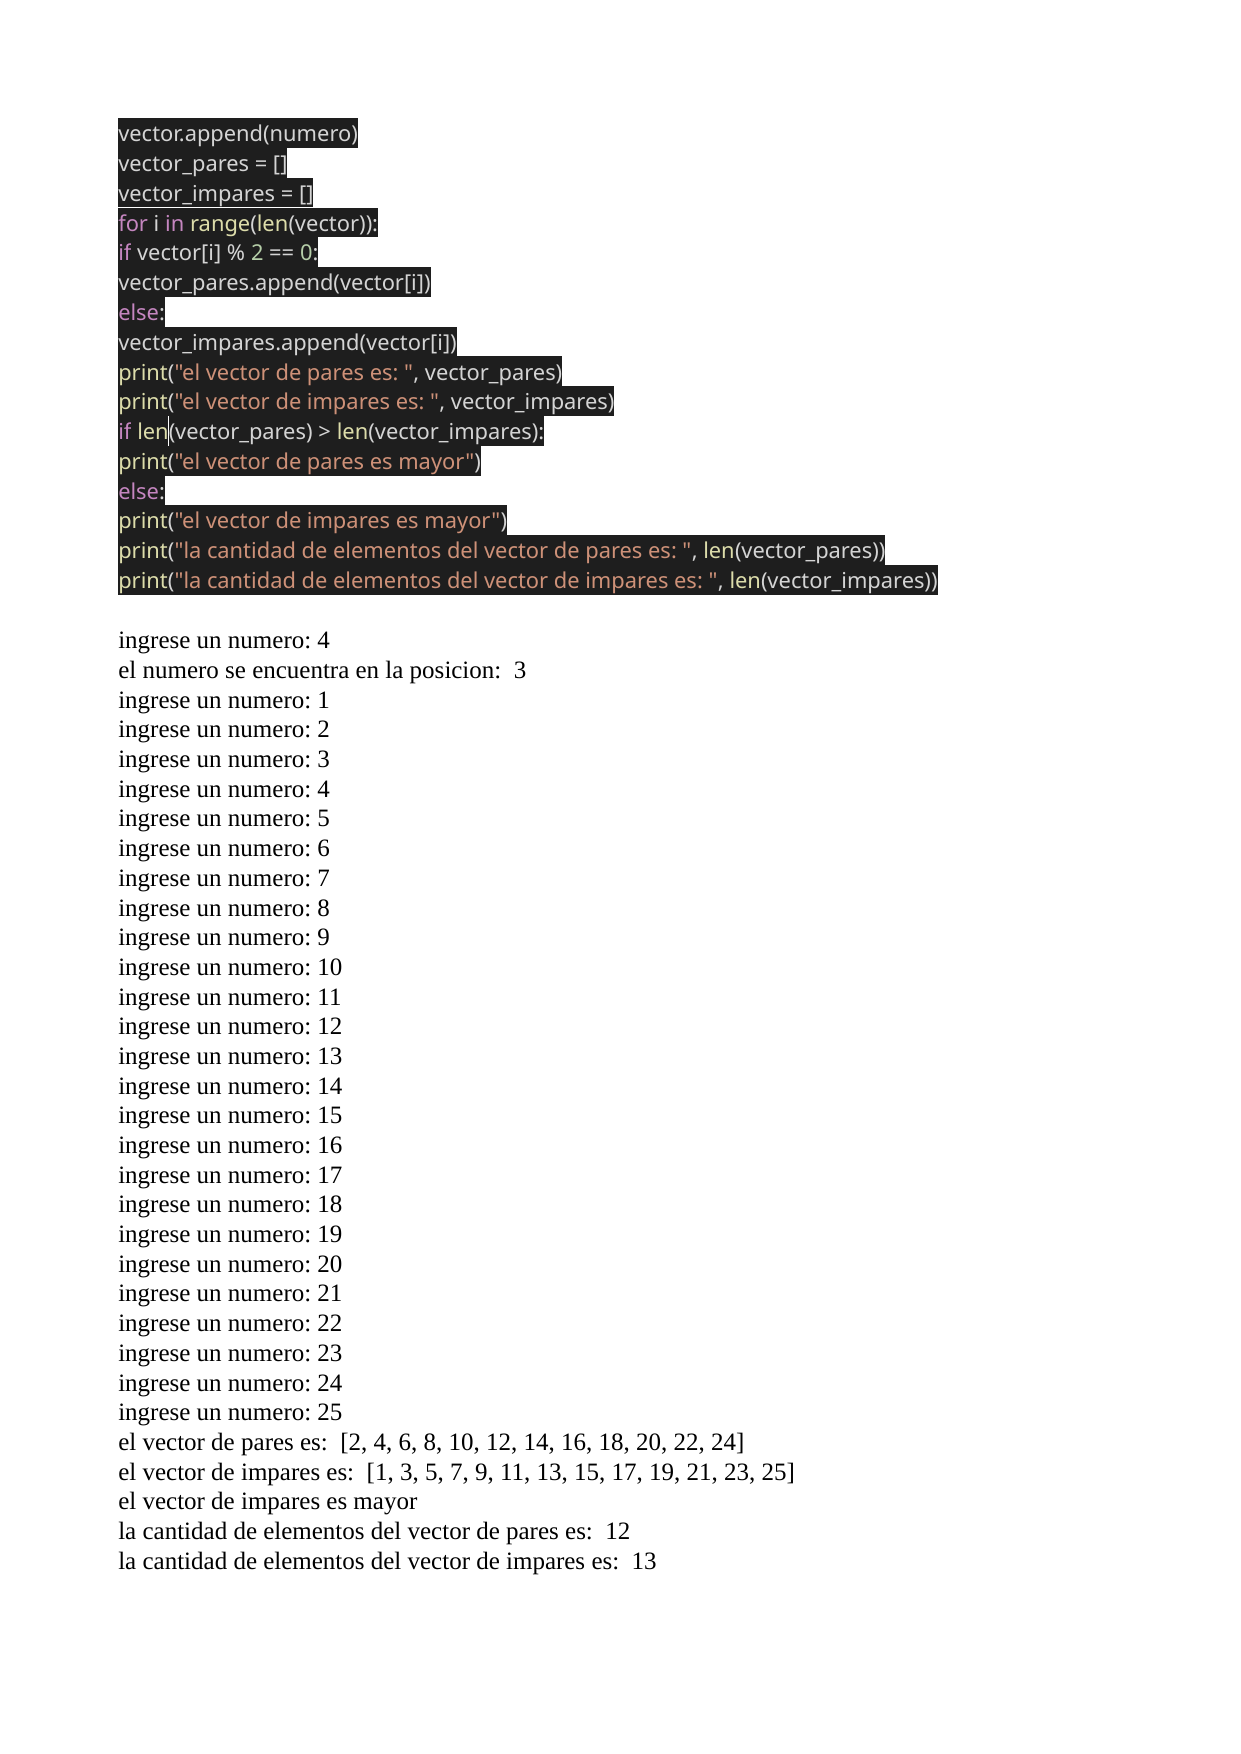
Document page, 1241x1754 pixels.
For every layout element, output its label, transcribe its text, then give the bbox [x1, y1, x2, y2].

text ingrese un numero: 18 [118, 1188, 1122, 1218]
text ingrese un numero: 4 [118, 624, 1122, 654]
text print("la cantidad de elementos del vector de impares es: ", len(vector_impares)) [118, 565, 1122, 595]
text vector.append(numero) [118, 118, 1122, 148]
text else: [118, 297, 1122, 327]
text ingrese un numero: 15 [118, 1099, 1122, 1129]
text ingrese un numero: 22 [118, 1307, 1122, 1337]
text ingrese un numero: 23 [118, 1337, 1122, 1367]
text print("la cantidad de elementos del vector de pares es: ", len(vector_pares)) [118, 535, 1122, 565]
text ingrese un numero: 13 [118, 1040, 1122, 1070]
text ingrese un numero: 6 [118, 832, 1122, 862]
text ingrese un numero: 8 [118, 892, 1122, 921]
text ingrese un numero: 12 [118, 1010, 1122, 1040]
text ingrese un numero: 5 [118, 803, 1122, 832]
text ingrese un numero: 17 [118, 1159, 1122, 1188]
text ingrese un numero: 14 [118, 1070, 1122, 1099]
text la cantidad de elementos del vector de impares es: 13 [118, 1545, 1122, 1574]
text print("el vector de impares es mayor") [118, 505, 1122, 535]
text el vector de impares es mayor [118, 1485, 1122, 1515]
text if vector[i] % 2 == 0: [118, 237, 1122, 267]
text ingrese un numero: 1 [118, 684, 1122, 713]
text ingrese un numero: 11 [118, 981, 1122, 1010]
text el vector de pares es: [2, 4, 6, 8, 10, 12, 14, 16, 18, 20, 22, 24] [118, 1426, 1122, 1456]
text print("el vector de pares es mayor") [118, 446, 1122, 476]
text la cantidad de elementos del vector de pares es: 12 [118, 1515, 1122, 1545]
text ingrese un numero: 24 [118, 1367, 1122, 1396]
text ingrese un numero: 20 [118, 1248, 1122, 1278]
text print("el vector de pares es: ", vector_pares) [118, 356, 1122, 386]
text ingrese un numero: 16 [118, 1129, 1122, 1159]
text else: [118, 476, 1122, 505]
text vector_pares.append(vector[i]) [118, 267, 1122, 297]
text ingrese un numero: 10 [118, 951, 1122, 981]
text ingrese un numero: 7 [118, 862, 1122, 892]
text vector_impares.append(vector[i]) [118, 327, 1122, 356]
text el vector de impares es: [1, 3, 5, 7, 9, 11, 13, 15, 17, 19, 21, 23, 25] [118, 1456, 1122, 1485]
text vector_pares = [] [118, 148, 1122, 178]
text ingrese un numero: 2 [118, 713, 1122, 743]
text ingrese un numero: 3 [118, 743, 1122, 773]
text vector_impares = [] [118, 178, 1122, 207]
text print("el vector de impares es: ", vector_impares) [118, 386, 1122, 416]
text for i in range(len(vector)): [118, 207, 1122, 237]
text ingrese un numero: 21 [118, 1278, 1122, 1307]
text ingrese un numero: 9 [118, 921, 1122, 951]
text if len(vector_pares) > len(vector_impares): [118, 416, 1122, 446]
text ingrese un numero: 25 [118, 1396, 1122, 1426]
text ingrese un numero: 4 [118, 773, 1122, 803]
text ingrese un numero: 19 [118, 1218, 1122, 1248]
text el numero se encuentra en la posicion: 3 [118, 654, 1122, 684]
